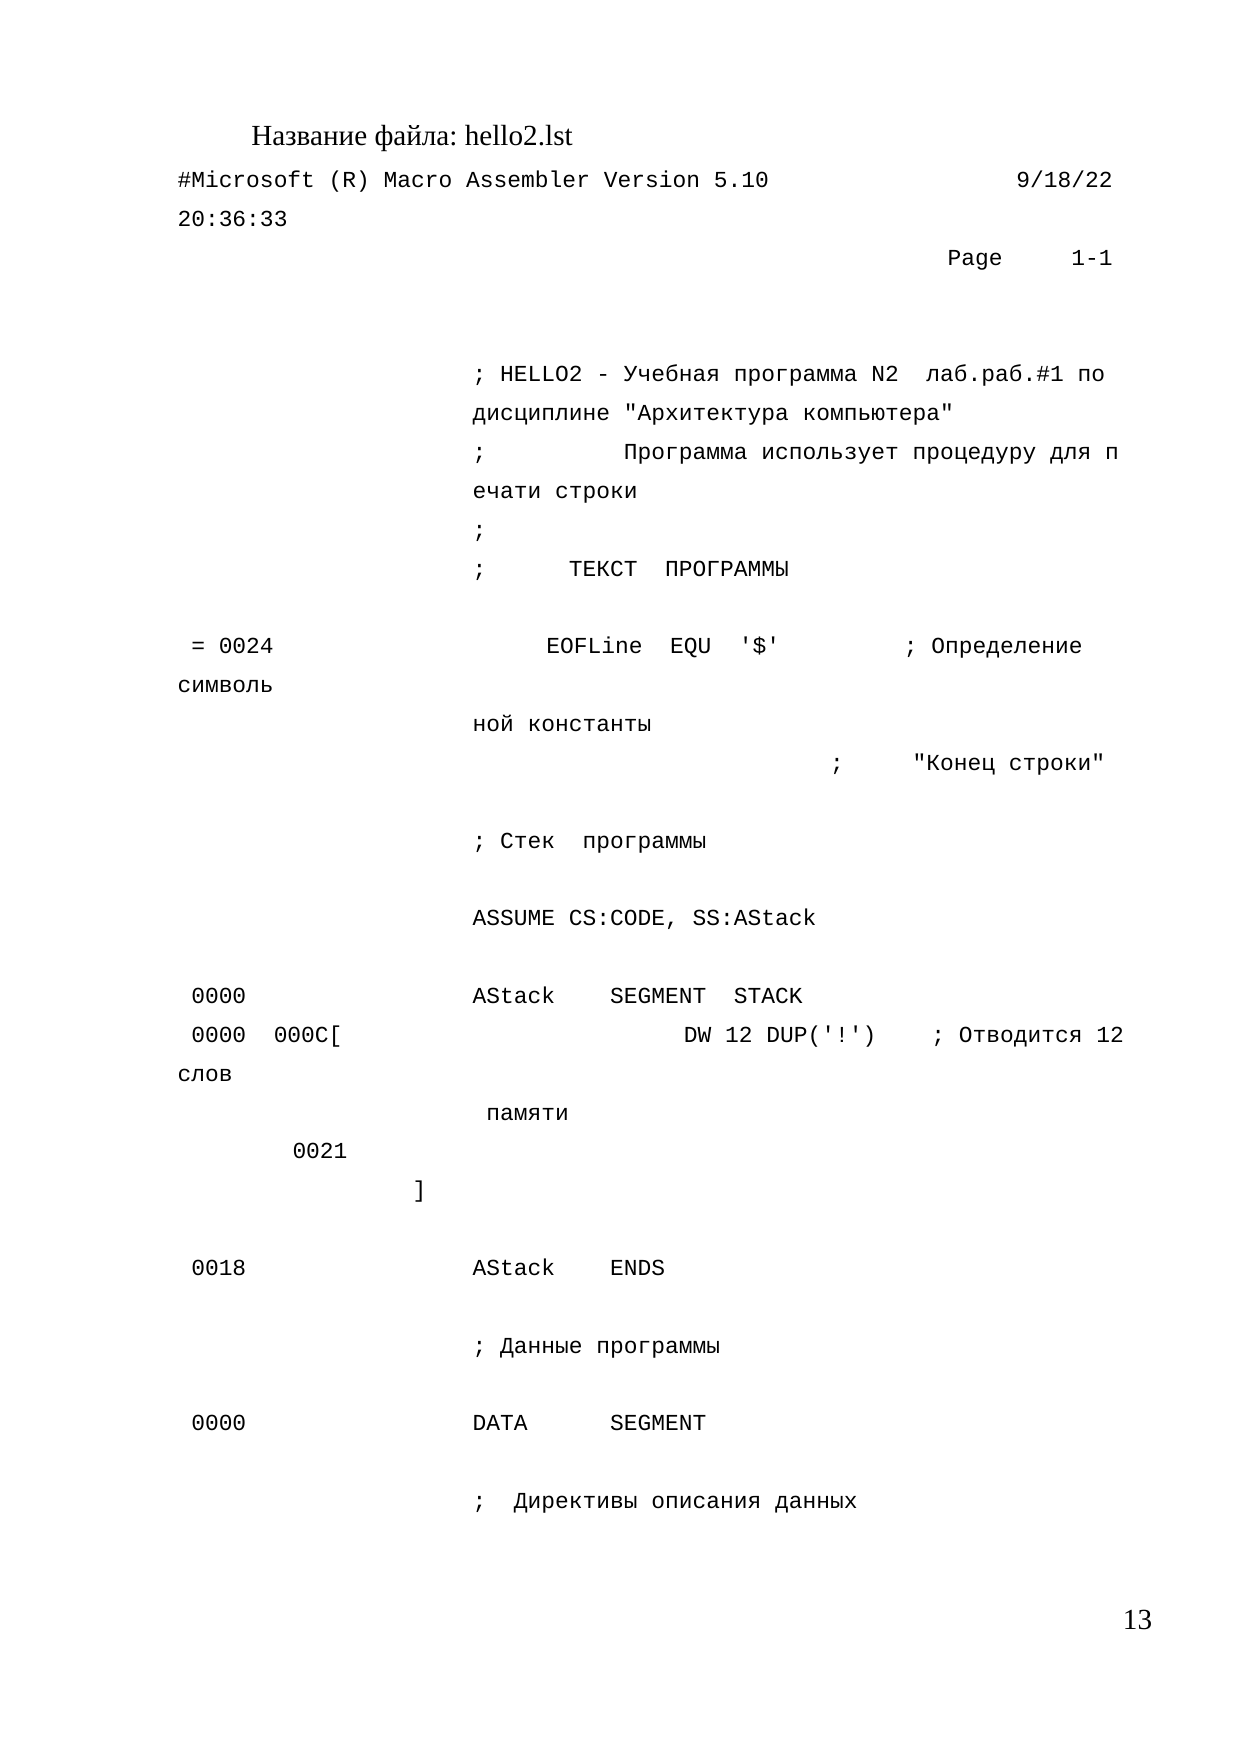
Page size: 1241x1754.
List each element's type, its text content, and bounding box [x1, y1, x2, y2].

text 0018 AStack ENDS [177, 1256, 1152, 1282]
text памяти [177, 1101, 1152, 1127]
text ] [177, 1179, 1152, 1204]
text 0000 DATA SEGMENT [177, 1412, 1152, 1438]
text = 0024 EOFLine EQU '$' ; Определение символь [177, 635, 1152, 699]
text 0000 000C[ DW 12 DUP('!') ; Отводится 12 слов [177, 1023, 1152, 1088]
text ной константы [177, 712, 1152, 738]
text ; Директивы описания данных [177, 1489, 1152, 1515]
text ечати строки [177, 479, 1152, 505]
text 0000 AStack SEGMENT STACK [177, 984, 1152, 1010]
text ; HELLO2 - Учебная программа N2 лаб.раб.#1 по [177, 363, 1152, 389]
text ; Программа использует процедуру для п [177, 440, 1152, 466]
text #Microsoft (R) Macro Assembler Version 5.10 9/18/22 20:36:33 [177, 168, 1152, 233]
text Page 1-1 [177, 246, 1152, 272]
text ; Стек программы [177, 829, 1152, 855]
text ; "Конец строки" [177, 751, 1152, 777]
text 0021 [177, 1140, 1152, 1166]
text ; [177, 518, 1152, 544]
text Название файла: hello2.lst [177, 118, 1152, 152]
text дисциплине "Архитектура компьютера" [177, 402, 1152, 427]
text ; ТЕКСТ ПРОГРАММЫ [177, 557, 1152, 583]
text ASSUME CS:CODE, SS:AStack [177, 907, 1152, 933]
text ; Данные программы [177, 1334, 1152, 1360]
